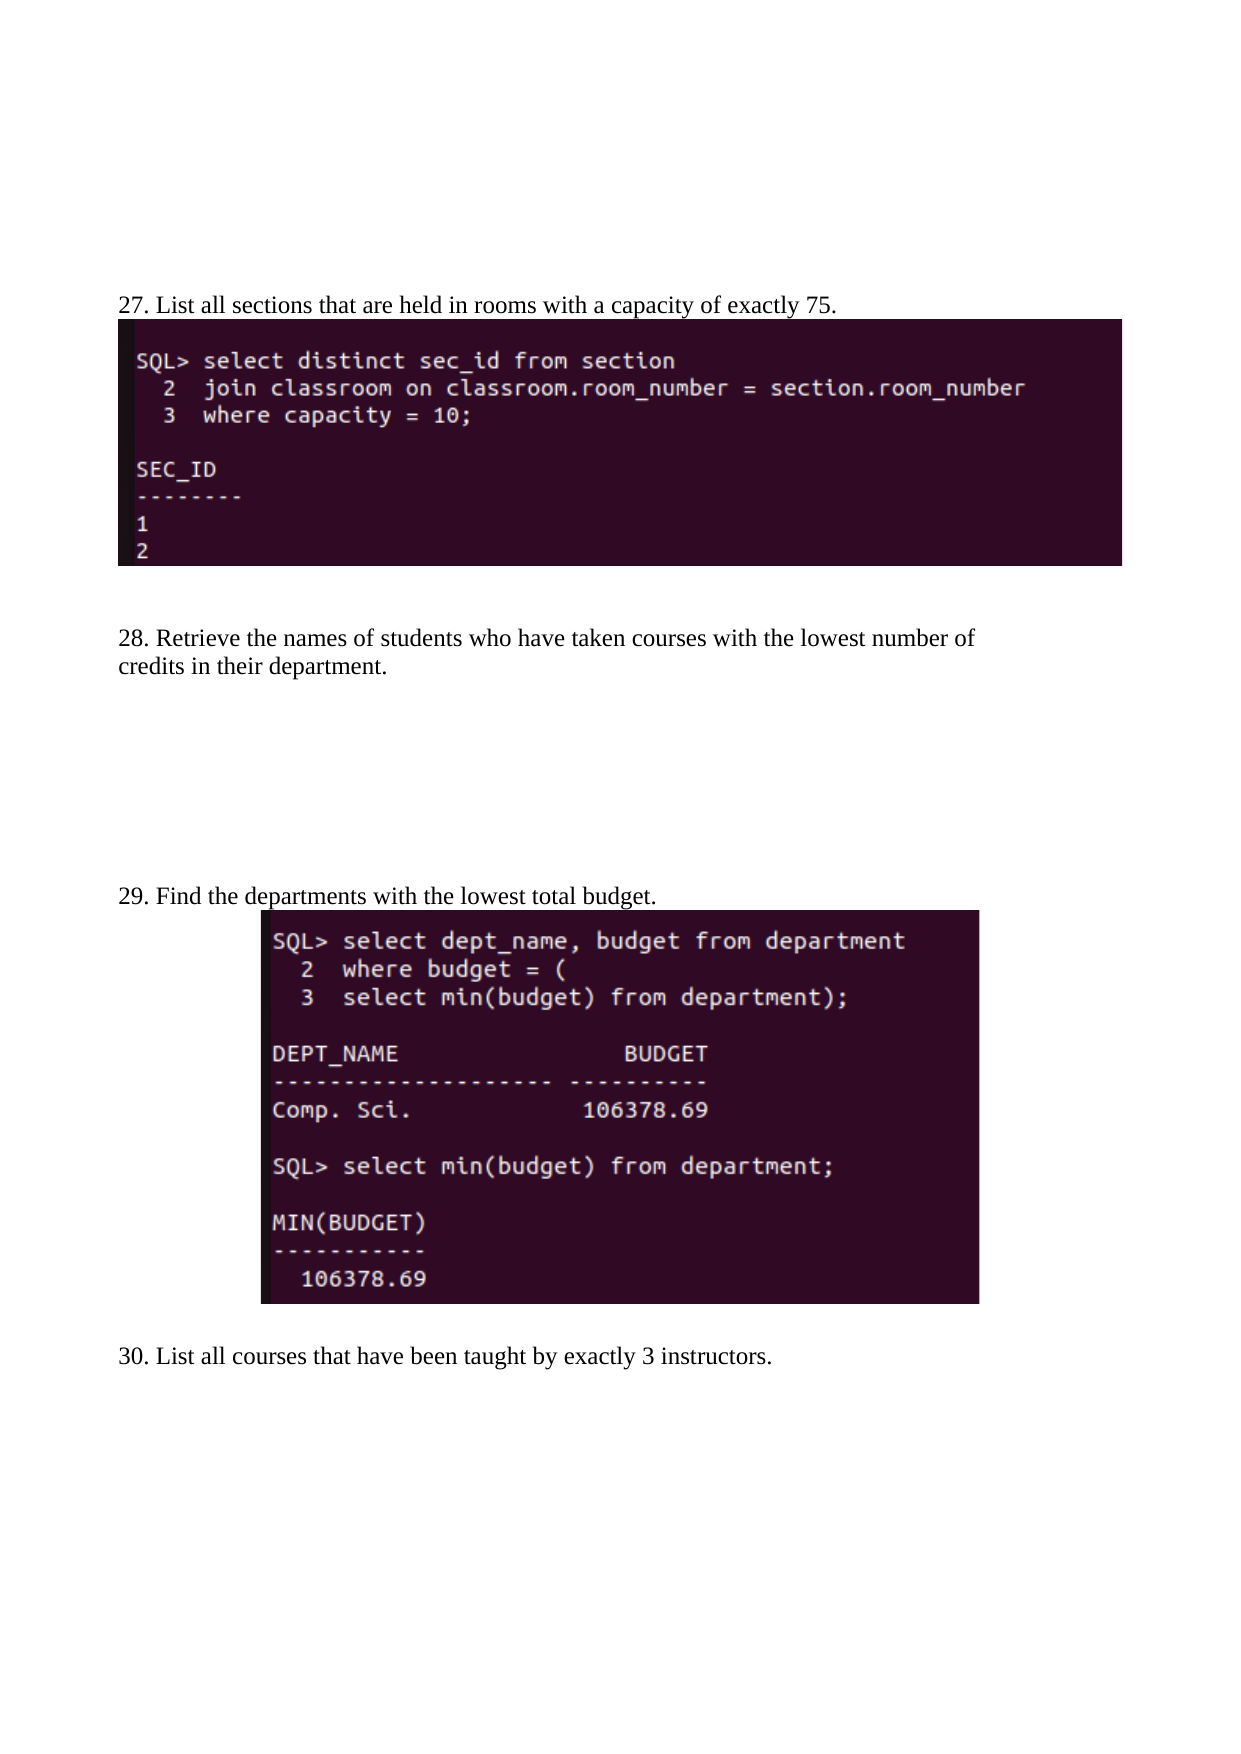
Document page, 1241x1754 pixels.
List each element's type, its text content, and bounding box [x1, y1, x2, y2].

text 27. List all sections that are held in rooms with a capacity of exactly 75. [118, 291, 1122, 319]
picture [118, 319, 1123, 566]
text credits in their department. [118, 651, 1122, 680]
picture [260, 910, 980, 1304]
text 28. Retrieve the names of students who have taken courses with the lowest number of [118, 623, 1122, 651]
text 30. List all courses that have been taught by exactly 3 instructors. [118, 1341, 1122, 1370]
text 29. Find the departments with the lowest total budget. [118, 881, 1122, 910]
